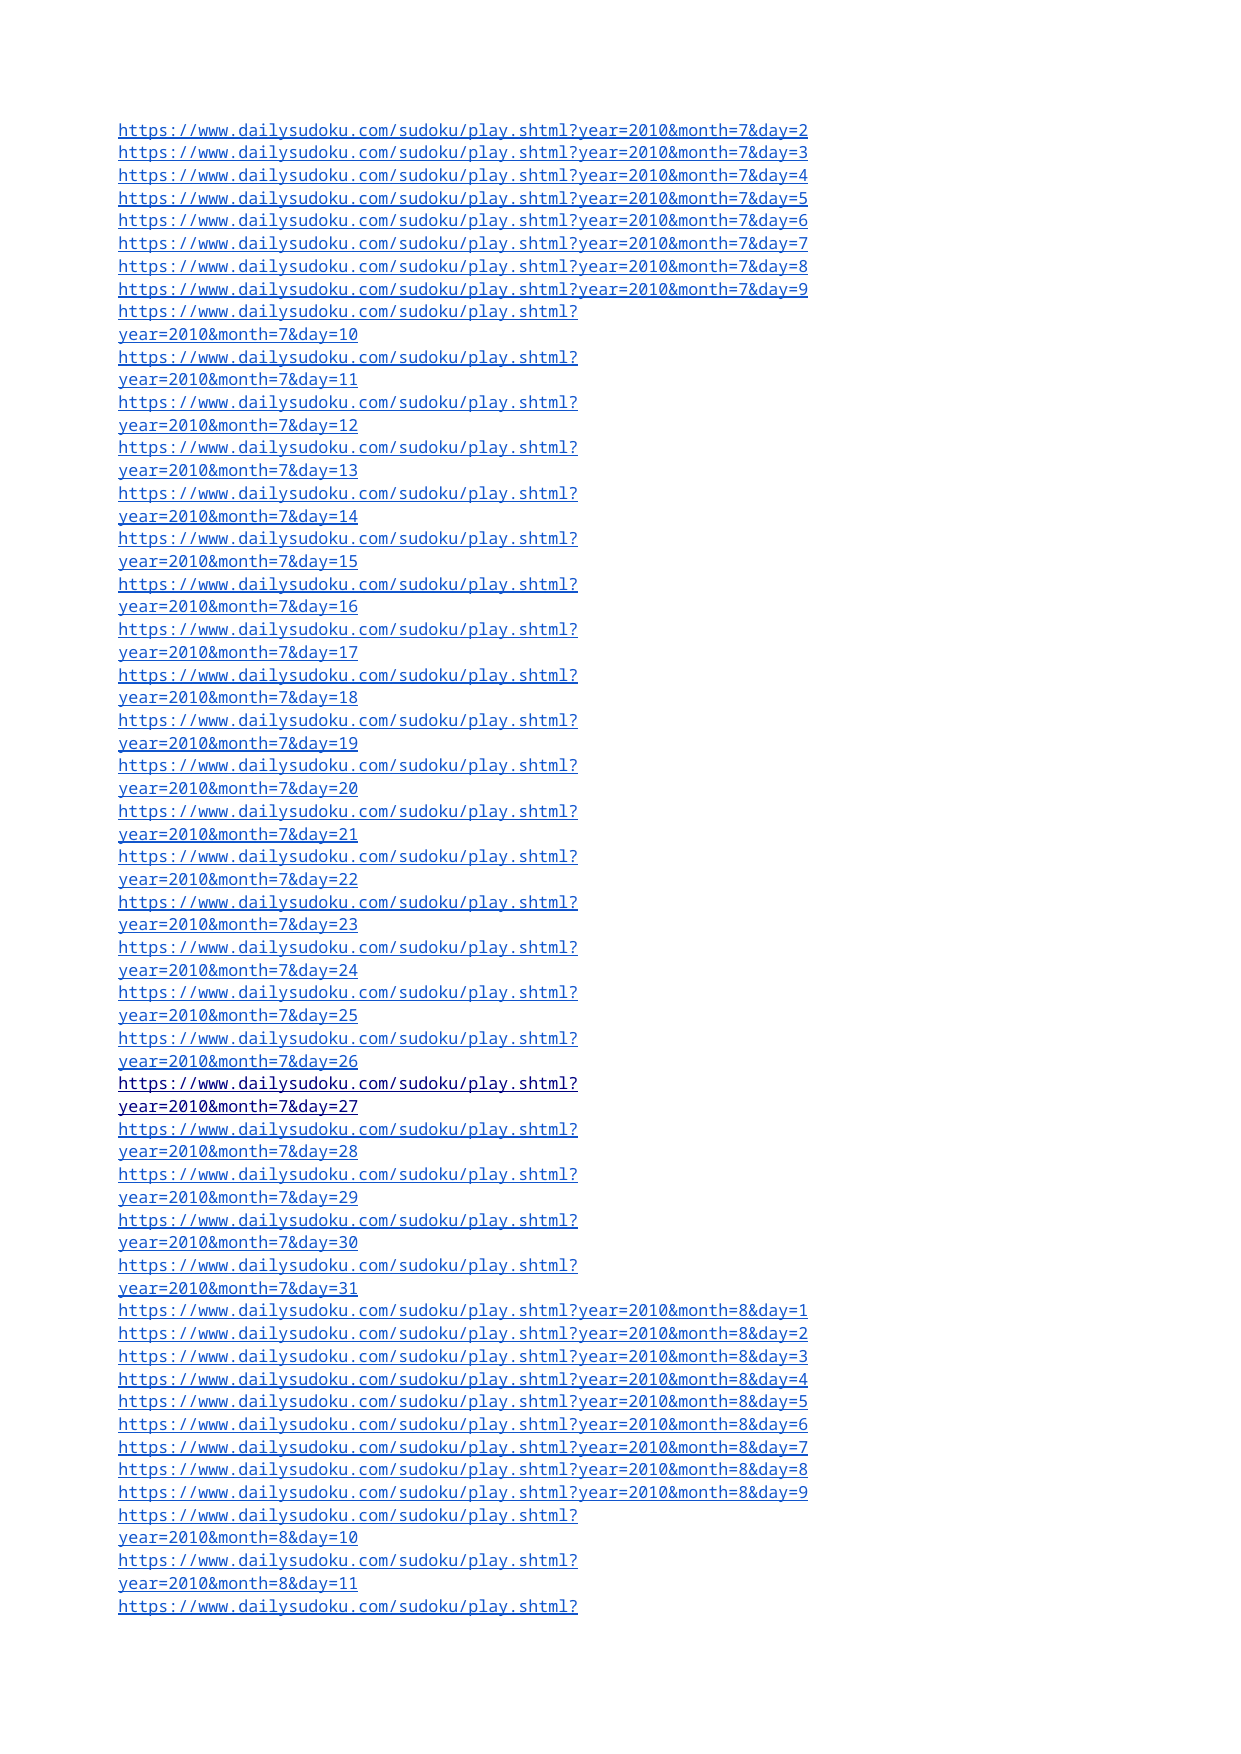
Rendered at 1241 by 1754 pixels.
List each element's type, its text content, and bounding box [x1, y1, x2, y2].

table_cell https://www.dailysudoku.com/sudoku/play.shtml?year=2010&month=7&day=12 [118, 391, 812, 436]
table_cell https://www.dailysudoku.com/sudoku/play.shtml?year=2010&month=7&day=14 [118, 481, 812, 527]
table_cell https://www.dailysudoku.com/sudoku/play.shtml?year=2010&month=7&day=24 [118, 936, 812, 981]
table_cell https://www.dailysudoku.com/sudoku/play.shtml?year=2010&month=8&day=4 [118, 1367, 812, 1390]
table_cell https://www.dailysudoku.com/sudoku/play.shtml?year=2010&month=7&day=4 [118, 164, 812, 186]
table_cell https://www.dailysudoku.com/sudoku/play.shtml?year=2010&month=7&day=15 [118, 527, 812, 572]
table_cell https://www.dailysudoku.com/sudoku/play.shtml?year=2010&month=7&day=20 [118, 754, 812, 799]
table_cell https://www.dailysudoku.com/sudoku/play.shtml?year=2010&month=8&day=10 [118, 1503, 812, 1549]
table_cell https://www.dailysudoku.com/sudoku/play.shtml?year=2010&month=7&day=13 [118, 436, 812, 481]
table_cell https://www.dailysudoku.com/sudoku/play.shtml?year=2010&month=8&day=2 [118, 1322, 812, 1344]
table_cell https://www.dailysudoku.com/sudoku/play.shtml?year=2010&month=7&day=6 [118, 209, 812, 232]
table_cell https://www.dailysudoku.com/sudoku/play.shtml? [118, 1594, 812, 1617]
table_cell https://www.dailysudoku.com/sudoku/play.shtml?year=2010&month=7&day=22 [118, 845, 812, 890]
table_cell https://www.dailysudoku.com/sudoku/play.shtml?year=2010&month=8&day=6 [118, 1413, 812, 1435]
table_cell https://www.dailysudoku.com/sudoku/play.shtml?year=2010&month=7&day=31 [118, 1254, 812, 1299]
table_cell https://www.dailysudoku.com/sudoku/play.shtml?year=2010&month=7&day=17 [118, 618, 812, 663]
table_cell https://www.dailysudoku.com/sudoku/play.shtml?year=2010&month=7&day=3 [118, 141, 812, 163]
table_cell https://www.dailysudoku.com/sudoku/play.shtml?year=2010&month=7&day=9 [118, 277, 812, 300]
table_cell https://www.dailysudoku.com/sudoku/play.shtml?year=2010&month=7&day=23 [118, 890, 812, 936]
table_cell https://www.dailysudoku.com/sudoku/play.shtml?year=2010&month=8&day=11 [118, 1549, 812, 1594]
table_cell https://www.dailysudoku.com/sudoku/play.shtml?year=2010&month=8&day=8 [118, 1458, 812, 1481]
table_cell https://www.dailysudoku.com/sudoku/play.shtml?year=2010&month=7&day=2 [118, 118, 812, 141]
table_cell https://www.dailysudoku.com/sudoku/play.shtml?year=2010&month=7&day=8 [118, 254, 812, 277]
table_cell https://www.dailysudoku.com/sudoku/play.shtml?year=2010&month=7&day=27 [118, 1072, 812, 1117]
table_cell https://www.dailysudoku.com/sudoku/play.shtml?year=2010&month=7&day=26 [118, 1026, 812, 1072]
table_cell https://www.dailysudoku.com/sudoku/play.shtml?year=2010&month=8&day=3 [118, 1344, 812, 1367]
table_cell https://www.dailysudoku.com/sudoku/play.shtml?year=2010&month=8&day=1 [118, 1299, 812, 1322]
table_cell https://www.dailysudoku.com/sudoku/play.shtml?year=2010&month=8&day=7 [118, 1435, 812, 1458]
table_cell https://www.dailysudoku.com/sudoku/play.shtml?year=2010&month=7&day=16 [118, 572, 812, 618]
table_cell https://www.dailysudoku.com/sudoku/play.shtml?year=2010&month=8&day=9 [118, 1481, 812, 1503]
table_cell https://www.dailysudoku.com/sudoku/play.shtml?year=2010&month=8&day=5 [118, 1390, 812, 1412]
table_cell https://www.dailysudoku.com/sudoku/play.shtml?year=2010&month=7&day=29 [118, 1163, 812, 1208]
table_cell https://www.dailysudoku.com/sudoku/play.shtml?year=2010&month=7&day=18 [118, 663, 812, 708]
table_cell https://www.dailysudoku.com/sudoku/play.shtml?year=2010&month=7&day=10 [118, 300, 812, 345]
table_cell https://www.dailysudoku.com/sudoku/play.shtml?year=2010&month=7&day=28 [118, 1117, 812, 1163]
table_cell https://www.dailysudoku.com/sudoku/play.shtml?year=2010&month=7&day=30 [118, 1208, 812, 1253]
table_cell https://www.dailysudoku.com/sudoku/play.shtml?year=2010&month=7&day=19 [118, 709, 812, 754]
table_cell https://www.dailysudoku.com/sudoku/play.shtml?year=2010&month=7&day=21 [118, 799, 812, 845]
table_cell https://www.dailysudoku.com/sudoku/play.shtml?year=2010&month=7&day=7 [118, 232, 812, 254]
table_cell https://www.dailysudoku.com/sudoku/play.shtml?year=2010&month=7&day=25 [118, 981, 812, 1026]
table_cell https://www.dailysudoku.com/sudoku/play.shtml?year=2010&month=7&day=11 [118, 345, 812, 391]
table_cell https://www.dailysudoku.com/sudoku/play.shtml?year=2010&month=7&day=5 [118, 186, 812, 209]
